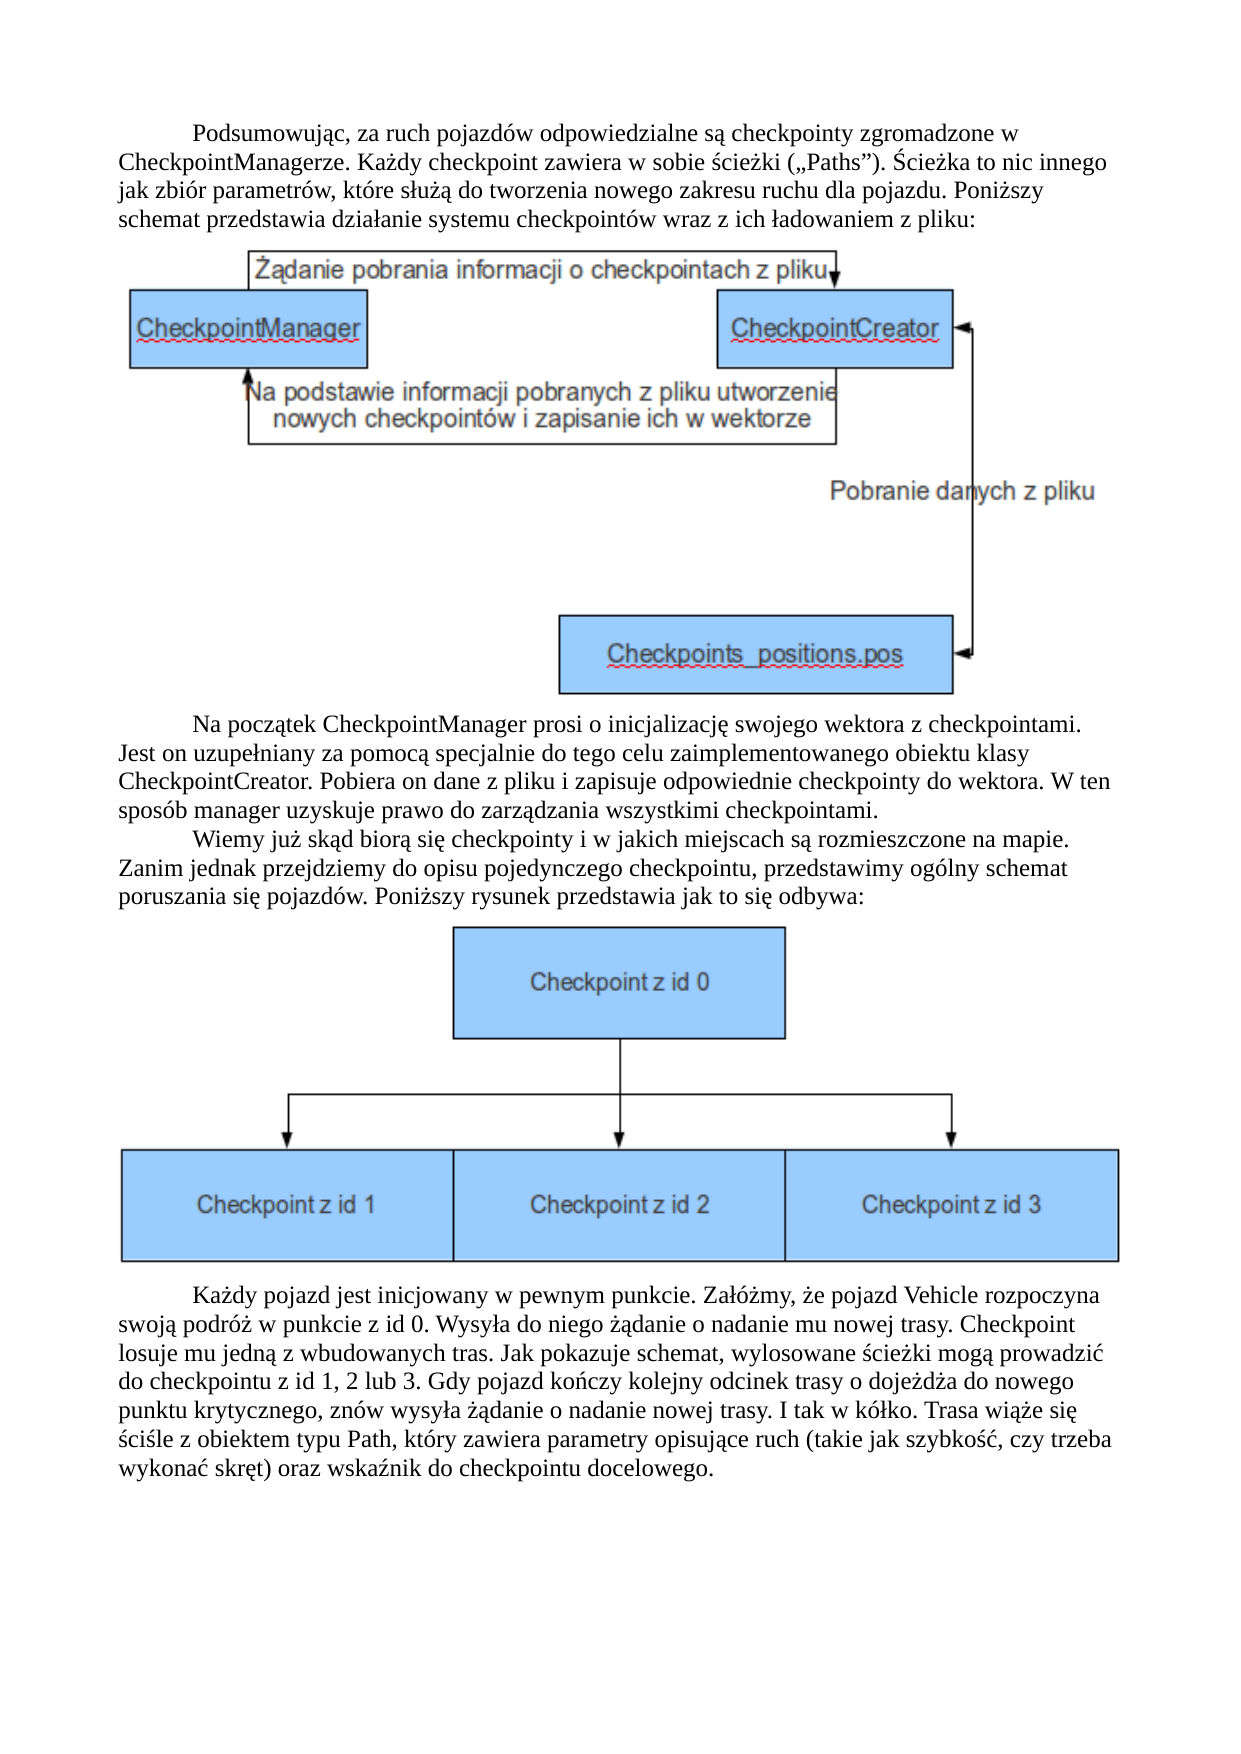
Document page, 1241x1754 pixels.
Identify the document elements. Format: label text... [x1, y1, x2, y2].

picture [118, 910, 1123, 1281]
picture [126, 233, 1114, 709]
text Wiemy już skąd biorą się checkpointy i w jakich miejscach są rozmieszczone na mapie. Zanim jednak przejdziemy do opisu pojedynczego checkpointu, przedstawimy ogólny schemat poruszania się pojazdów. Poniższy rysunek przedstawia jak to się odbywa: [118, 824, 1122, 910]
text Każdy pojazd jest inicjowany w pewnym punkcie. Załóżmy, że pojazd Vehicle rozpoczyna swoją podróż w punkcie z id 0. Wysyła do niego żądanie o nadanie mu nowej trasy. Checkpoint losuje mu jedną z wbudowanych tras. Jak pokazuje schemat, wylosowane ścieżki mogą prowadzić do checkpointu z id 1, 2 lub 3. Gdy pojazd kończy kolejny odcinek trasy o dojeżdża do nowego punktu krytycznego, znów wysyła żądanie o nadanie nowej trasy. I tak w kółko. Trasa wiąże się ściśle z obiektem typu Path, który zawiera parametry opisujące ruch (takie jak szybkość, czy trzeba wykonać skręt) oraz wskaźnik do checkpointu docelowego. [118, 1281, 1122, 1481]
text Podsumowując, za ruch pojazdów odpowiedzialne są checkpointy zgromadzone w CheckpointManagerze. Każdy checkpoint zawiera w sobie ścieżki („Paths”). Ścieżka to nic innego jak zbiór parametrów, które służą do tworzenia nowego zakresu ruchu dla pojazdu. Poniższy schemat przedstawia działanie systemu checkpointów wraz z ich ładowaniem z pliku: [118, 118, 1122, 233]
text Na początek CheckpointManager prosi o inicjalizację swojego wektora z checkpointami. Jest on uzupełniany za pomocą specjalnie do tego celu zaimplementowanego obiektu klasy CheckpointCreator. Pobiera on dane z pliku i zapisuje odpowiednie checkpointy do wektora. W ten sposób manager uzyskuje prawo do zarządzania wszystkimi checkpointami. [118, 233, 1122, 824]
